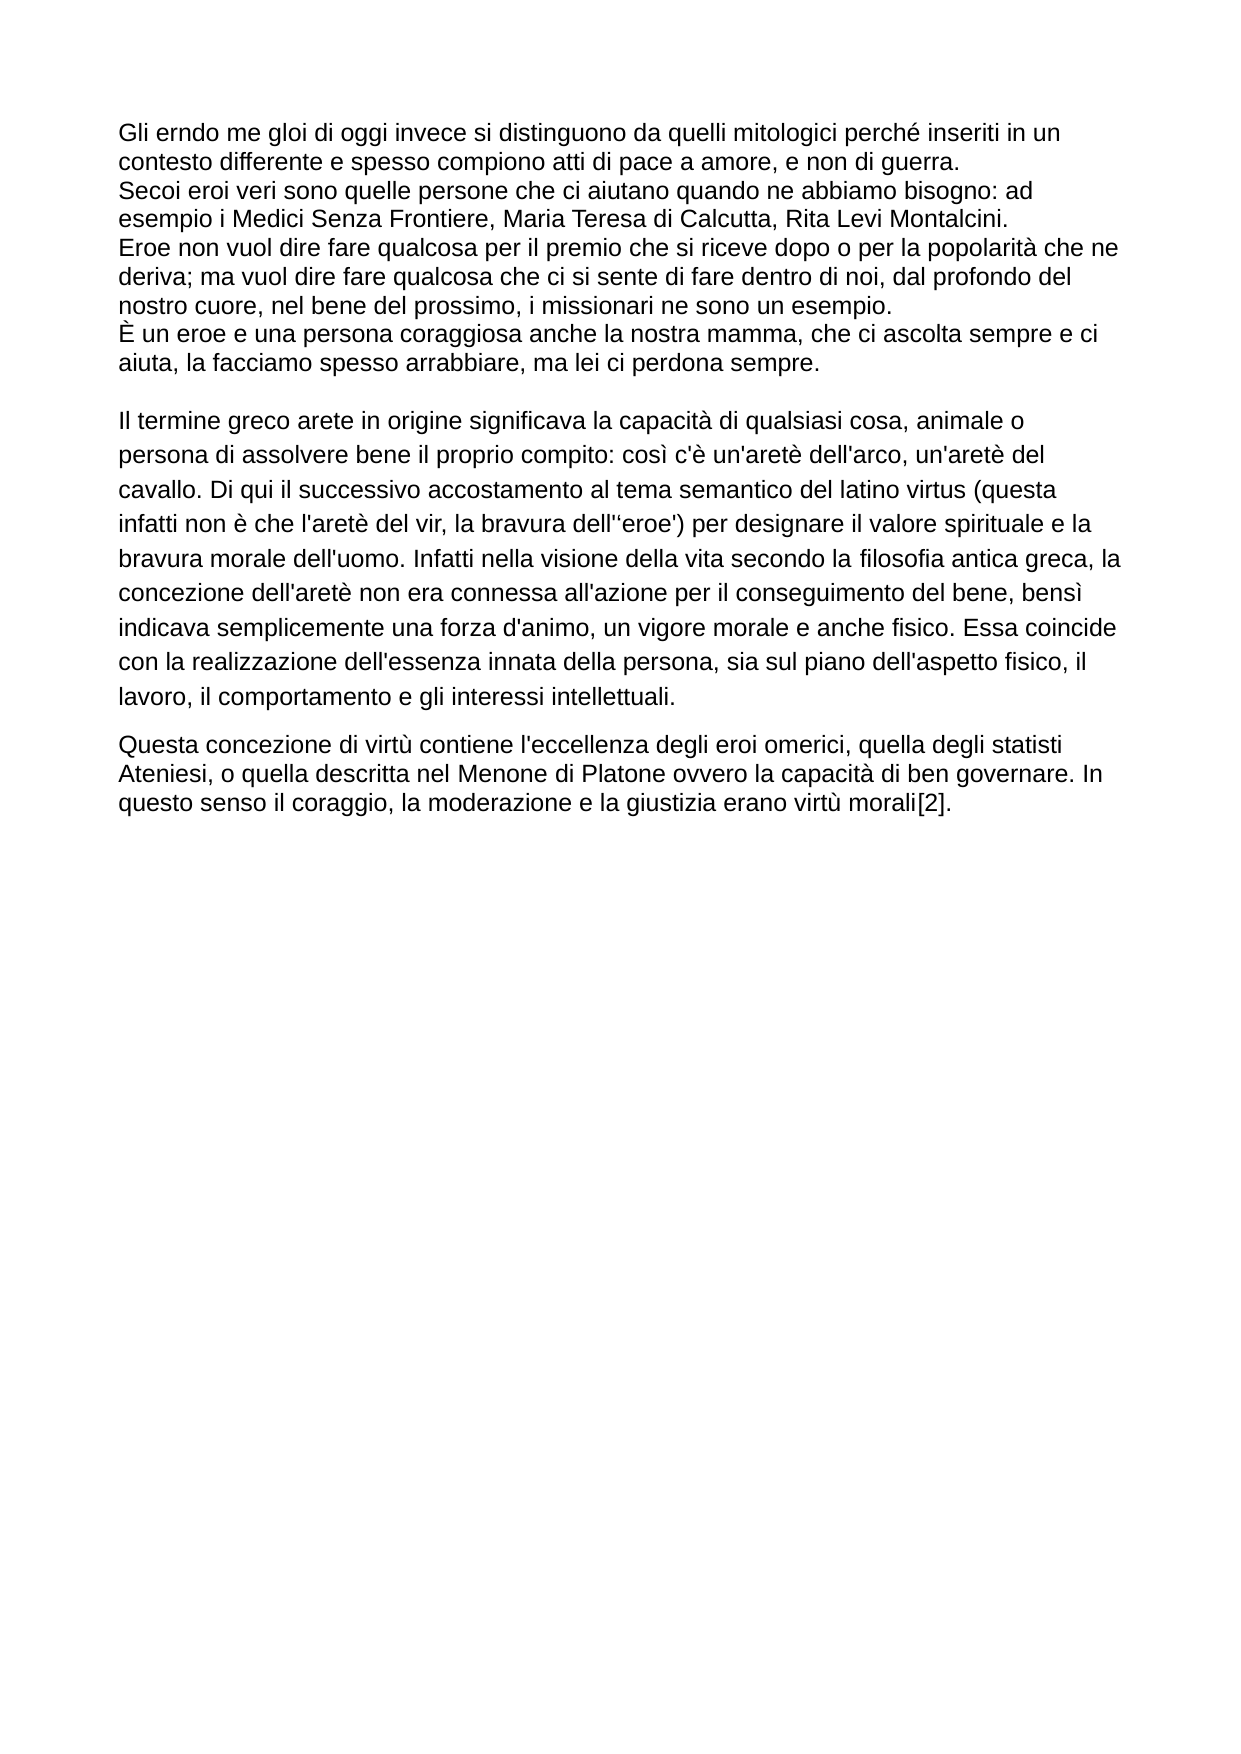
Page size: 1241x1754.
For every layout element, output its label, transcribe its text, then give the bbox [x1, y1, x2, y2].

text Il termine greco arete in origine significava la capacità di qualsiasi cosa, animale o persona di assolvere bene il proprio compito: così c'è un'aretè dell'arco, un'aretè del cavallo. Di qui il successivo accostamento al tema semantico del latino virtus (questa infatti non è che l'aretè del vir, la bravura dell'‘eroe') per designare il valore spirituale e la bravura morale dell'uomo. Infatti nella visione della vita secondo la filosofia antica greca, la concezione dell'aretè non era connessa all'azione per il conseguimento del bene, bensì indicava semplicemente una forza d'animo, un vigore morale e anche fisico. Essa coincide con la realizzazione dell'essenza innata della persona, sia sul piano dell'aspetto fisico, il lavoro, il comportamento e gli interessi intellettuali. [118, 406, 1122, 710]
text Gli erndo me gloi di oggi invece si distinguono da quelli mitologici perché inseriti in un contesto differente e spesso compiono atti di pace a amore, e non di guerra. Secoi eroi veri sono quelle persone che ci aiutano quando ne abbiamo bisogno: ad esempio i Medici Senza Frontiere, Maria Teresa di Calcutta, Rita Levi Montalcini. Eroe non vuol dire fare qualcosa per il premio che si riceve dopo o per la popolarità che ne deriva; ma vuol dire fare qualcosa che ci si sente di fare dentro di noi, dal profondo del nostro cuore, nel bene del prossimo, i missionari ne sono un esempio. È un eroe e una persona coraggiosa anche la nostra mamma, che ci ascolta sempre e ci aiuta, la facciamo spesso arrabbiare, ma lei ci perdona sempre. [118, 118, 1122, 377]
text Questa concezione di virtù contiene l'eccellenza degli eroi omerici, quella degli statisti Ateniesi, o quella descritta nel Menone di Platone ovvero la capacità di ben governare. In questo senso il coraggio, la moderazione e la giustizia erano virtù morali[2]. [118, 731, 1122, 817]
